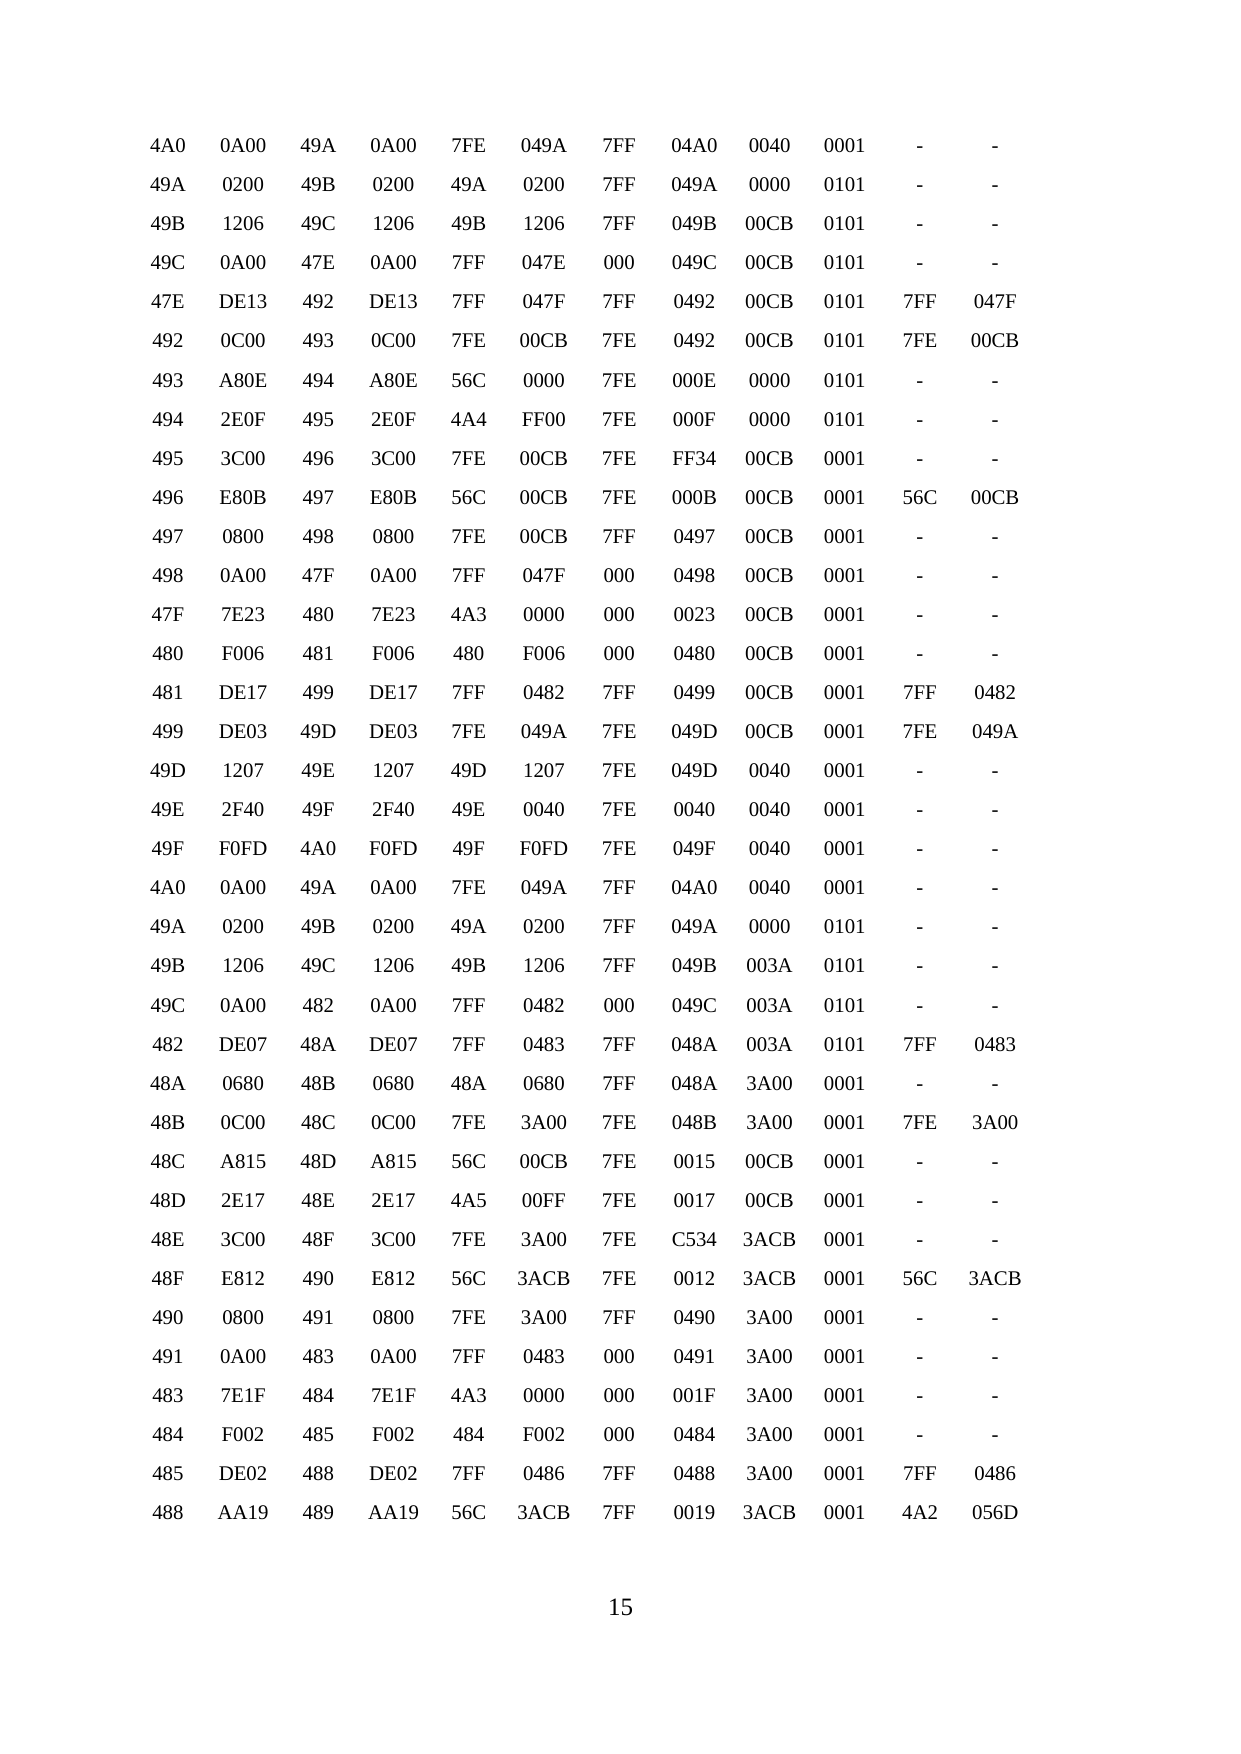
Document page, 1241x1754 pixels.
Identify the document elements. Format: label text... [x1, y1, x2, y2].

table_cell - [882, 758, 957, 797]
table_cell 00CB [732, 1188, 807, 1227]
table_cell 3A00 [732, 1461, 807, 1500]
table_cell 000 [581, 641, 656, 680]
table_cell 3A00 [506, 1110, 581, 1149]
table_cell 000 [581, 563, 656, 602]
table_cell 0A00 [356, 993, 431, 1032]
table_cell - [882, 875, 957, 914]
table_cell 7FF [581, 1305, 656, 1344]
table_cell DE02 [356, 1461, 431, 1500]
table_cell 049D [656, 719, 732, 758]
table_cell 0001 [807, 1422, 882, 1461]
table_cell 7FF [431, 289, 506, 328]
table_cell 003A [732, 1032, 807, 1071]
table_cell 048A [656, 1071, 732, 1110]
table_cell 0497 [656, 524, 732, 563]
table_cell 48C [130, 1149, 205, 1188]
table_cell 497 [280, 485, 356, 524]
table_cell 49A [431, 914, 506, 953]
table_cell 49F [431, 836, 506, 875]
table_cell 7FF [581, 914, 656, 953]
table_cell 4A2 [882, 1500, 957, 1539]
table_cell 7FF [581, 875, 656, 914]
table_cell 3A00 [732, 1383, 807, 1422]
table_cell 04A0 [656, 875, 732, 914]
table_cell 0000 [732, 914, 807, 953]
table_cell - [882, 1227, 957, 1266]
table_cell 49A [130, 172, 205, 211]
table_cell 0A00 [356, 1344, 431, 1383]
table_cell 56C [882, 1266, 957, 1305]
table_cell 0A00 [356, 563, 431, 602]
table_cell 0A00 [356, 133, 431, 172]
table_cell 1207 [506, 758, 581, 797]
table_cell 7FE [581, 1188, 656, 1227]
table_cell DE07 [205, 1032, 280, 1071]
table_cell 49C [130, 250, 205, 289]
table_cell F006 [205, 641, 280, 680]
table_cell 7FF [581, 1032, 656, 1071]
table_cell - [882, 1071, 957, 1110]
table_cell - [882, 836, 957, 875]
table_cell 1206 [506, 211, 581, 250]
table_cell 0023 [656, 602, 732, 641]
table_cell 47E [130, 289, 205, 328]
table_cell 00CB [732, 719, 807, 758]
table_cell 3ACB [506, 1500, 581, 1539]
table_cell 49E [130, 797, 205, 836]
table_cell 00CB [732, 485, 807, 524]
table_cell F002 [506, 1422, 581, 1461]
table_cell 7FE [431, 524, 506, 563]
table_cell 484 [431, 1422, 506, 1461]
table_cell 049C [656, 250, 732, 289]
table_cell 0680 [205, 1071, 280, 1110]
table_cell A80E [205, 368, 280, 407]
table_cell DE13 [205, 289, 280, 328]
table_cell 7FE [581, 485, 656, 524]
table_cell 0482 [506, 993, 581, 1032]
table_cell 3ACB [732, 1227, 807, 1266]
table_cell 56C [431, 1149, 506, 1188]
table_cell 49B [280, 172, 356, 211]
table_cell 7E1F [205, 1383, 280, 1422]
table_cell 000 [581, 250, 656, 289]
table_cell - [882, 250, 957, 289]
table_cell 480 [130, 641, 205, 680]
table_cell 495 [280, 407, 356, 446]
table_cell A80E [356, 368, 431, 407]
table_cell 0001 [807, 1305, 882, 1344]
table_cell 0001 [807, 758, 882, 797]
table_cell 0000 [732, 172, 807, 211]
table_cell 00CB [732, 329, 807, 367]
table_cell 7FE [581, 758, 656, 797]
table_cell 7FF [431, 993, 506, 1032]
table_cell 0A00 [205, 250, 280, 289]
table_cell 7FF [581, 211, 656, 250]
table_cell - [957, 1305, 1032, 1344]
table_cell - [957, 1383, 1032, 1422]
table_cell 0800 [356, 524, 431, 563]
table_cell 000 [581, 993, 656, 1032]
table_cell 49C [280, 954, 356, 992]
table_cell 00CB [732, 524, 807, 563]
table_cell F002 [205, 1422, 280, 1461]
table_cell 484 [130, 1422, 205, 1461]
table_cell 491 [280, 1305, 356, 1344]
table_cell 498 [130, 563, 205, 602]
table_cell 47F [130, 602, 205, 641]
table_cell 0A00 [205, 563, 280, 602]
table_cell 0800 [205, 1305, 280, 1344]
table_cell - [957, 836, 1032, 875]
table_cell 4A5 [431, 1188, 506, 1227]
table_cell 7FF [882, 680, 957, 719]
table_cell 7FF [882, 289, 957, 328]
table_cell 003A [732, 954, 807, 992]
table_cell 7FE [431, 875, 506, 914]
table_cell 0800 [205, 524, 280, 563]
table_cell 00CB [732, 289, 807, 328]
table_cell 0101 [807, 914, 882, 953]
table_cell 7FF [581, 1071, 656, 1110]
table_cell 0A00 [356, 875, 431, 914]
table_cell 7FE [431, 133, 506, 172]
table_cell 48A [130, 1071, 205, 1110]
table_cell 0001 [807, 1383, 882, 1422]
table_cell 7FE [581, 836, 656, 875]
table_cell 049A [957, 719, 1032, 758]
table_cell DE13 [356, 289, 431, 328]
table_cell 49A [280, 133, 356, 172]
table_cell 0001 [807, 1149, 882, 1188]
table_cell 494 [280, 368, 356, 407]
table_cell - [882, 954, 957, 992]
table_cell 001F [656, 1383, 732, 1422]
table_cell 56C [431, 1266, 506, 1305]
table_cell 485 [280, 1422, 356, 1461]
table_cell 49A [280, 875, 356, 914]
table_cell 7FE [581, 1266, 656, 1305]
table_cell 4A0 [280, 836, 356, 875]
table_cell 000 [581, 602, 656, 641]
table_cell 49E [431, 797, 506, 836]
table_cell 0000 [506, 368, 581, 407]
table_cell 049A [656, 914, 732, 953]
table_cell 0101 [807, 289, 882, 328]
table_cell 49B [280, 914, 356, 953]
table_cell - [882, 211, 957, 250]
table_cell 0101 [807, 329, 882, 367]
table_cell F002 [356, 1422, 431, 1461]
table_cell - [882, 407, 957, 446]
table_cell DE03 [205, 719, 280, 758]
table_cell 0482 [957, 680, 1032, 719]
table_cell 0000 [732, 407, 807, 446]
table_cell 1206 [205, 954, 280, 992]
table_cell - [957, 563, 1032, 602]
table_cell 0200 [506, 172, 581, 211]
table_cell 056D [957, 1500, 1032, 1539]
table_cell 48D [130, 1188, 205, 1227]
table_cell 047E [506, 250, 581, 289]
table_cell 7FE [581, 446, 656, 485]
table_cell 1206 [356, 954, 431, 992]
table_cell 48E [130, 1227, 205, 1266]
table_cell DE17 [356, 680, 431, 719]
table_cell 00CB [732, 1149, 807, 1188]
table_cell 0012 [656, 1266, 732, 1305]
table_cell 7FF [581, 1461, 656, 1500]
table_cell 7FF [581, 1500, 656, 1539]
table_cell 049A [506, 875, 581, 914]
table_cell 47E [280, 250, 356, 289]
table_cell 492 [280, 289, 356, 328]
table_cell 49A [130, 914, 205, 953]
table_cell 49B [130, 211, 205, 250]
table_cell 7FF [431, 563, 506, 602]
table_cell 49B [431, 211, 506, 250]
table_cell 0101 [807, 250, 882, 289]
table_cell 00CB [957, 485, 1032, 524]
table_cell F0FD [356, 836, 431, 875]
table_cell 489 [280, 1500, 356, 1539]
table_cell 7FF [882, 1461, 957, 1500]
table_cell 0019 [656, 1500, 732, 1539]
table_cell - [957, 368, 1032, 407]
table_cell 491 [130, 1344, 205, 1383]
table_cell 0490 [656, 1305, 732, 1344]
table_cell 483 [130, 1383, 205, 1422]
table_cell - [882, 1344, 957, 1383]
table_cell - [957, 993, 1032, 1032]
table_cell 495 [130, 446, 205, 485]
table_cell 1207 [356, 758, 431, 797]
table_cell 0000 [506, 1383, 581, 1422]
table_cell 2E0F [356, 407, 431, 446]
table_cell 484 [280, 1383, 356, 1422]
table_cell 0498 [656, 563, 732, 602]
table_cell - [957, 641, 1032, 680]
table_cell 7FF [431, 1461, 506, 1500]
table_cell 0001 [807, 641, 882, 680]
table_cell - [882, 446, 957, 485]
table_cell - [882, 602, 957, 641]
table_cell 7FE [882, 1110, 957, 1149]
table_cell - [882, 1422, 957, 1461]
table_cell 0680 [356, 1071, 431, 1110]
table_cell - [957, 797, 1032, 836]
table_cell 7E23 [205, 602, 280, 641]
table_cell 0001 [807, 446, 882, 485]
table_cell 0040 [506, 797, 581, 836]
table_cell 3C00 [356, 446, 431, 485]
table_cell 2E17 [356, 1188, 431, 1227]
table_cell 00CB [732, 250, 807, 289]
table_cell 482 [130, 1032, 205, 1071]
table_cell 7FE [431, 1227, 506, 1266]
table_cell 0200 [356, 914, 431, 953]
table_cell 493 [130, 368, 205, 407]
table_cell 0C00 [205, 1110, 280, 1149]
table_cell 0480 [656, 641, 732, 680]
table_cell 00CB [732, 446, 807, 485]
table_cell 047F [957, 289, 1032, 328]
table_cell 0484 [656, 1422, 732, 1461]
table_cell 3A00 [732, 1422, 807, 1461]
table_cell 049A [656, 172, 732, 211]
table_cell 0101 [807, 368, 882, 407]
table_cell 7E23 [356, 602, 431, 641]
table_cell - [957, 407, 1032, 446]
table_cell 0001 [807, 875, 882, 914]
table_cell FF00 [506, 407, 581, 446]
table_cell 049A [506, 719, 581, 758]
table_cell 7FE [431, 1305, 506, 1344]
table_cell 7FE [882, 719, 957, 758]
table_cell 494 [130, 407, 205, 446]
table_cell 48D [280, 1149, 356, 1188]
table_cell 0488 [656, 1461, 732, 1500]
table_cell 482 [280, 993, 356, 1032]
table_cell 7FF [581, 172, 656, 211]
table_cell 492 [130, 329, 205, 367]
table_cell 49B [431, 954, 506, 992]
table_cell 00CB [732, 641, 807, 680]
table_cell 0001 [807, 1344, 882, 1383]
table_cell 00CB [506, 1149, 581, 1188]
table_cell - [957, 1188, 1032, 1227]
table_cell 0015 [656, 1149, 732, 1188]
table_cell 0001 [807, 719, 882, 758]
table_cell 2F40 [205, 797, 280, 836]
table_cell 49C [130, 993, 205, 1032]
table_cell 7FF [581, 524, 656, 563]
table_cell - [957, 1422, 1032, 1461]
table_cell 0A00 [205, 993, 280, 1032]
table_cell E80B [205, 485, 280, 524]
table_cell 56C [431, 368, 506, 407]
table_cell 0A00 [356, 250, 431, 289]
table_cell - [882, 1383, 957, 1422]
table_cell 4A3 [431, 602, 506, 641]
table_cell - [882, 993, 957, 1032]
table_cell 499 [130, 719, 205, 758]
table_cell 0A00 [205, 875, 280, 914]
table_cell DE03 [356, 719, 431, 758]
table_cell 48E [280, 1188, 356, 1227]
table_cell - [957, 211, 1032, 250]
table_cell 49D [130, 758, 205, 797]
table_cell 0040 [656, 797, 732, 836]
table_cell 7FE [581, 329, 656, 367]
table_cell 7FE [581, 719, 656, 758]
table_cell F006 [356, 641, 431, 680]
table_cell 0017 [656, 1188, 732, 1227]
table_cell 00CB [732, 680, 807, 719]
table_cell 7FF [581, 680, 656, 719]
table_cell 0001 [807, 680, 882, 719]
table_cell 3A00 [957, 1110, 1032, 1149]
table_cell - [957, 602, 1032, 641]
table_cell 498 [280, 524, 356, 563]
table_cell A815 [356, 1149, 431, 1188]
table_cell 3C00 [205, 446, 280, 485]
table_cell 48F [280, 1227, 356, 1266]
table_cell 2E0F [205, 407, 280, 446]
table_cell 0800 [356, 1305, 431, 1344]
table_cell 0000 [506, 602, 581, 641]
table_cell - [957, 446, 1032, 485]
table_cell 4A0 [130, 875, 205, 914]
table_cell 49A [431, 172, 506, 211]
table_cell 00FF [506, 1188, 581, 1227]
table_cell 48A [280, 1032, 356, 1071]
table_cell 497 [130, 524, 205, 563]
table_cell 0200 [506, 914, 581, 953]
table_cell 481 [130, 680, 205, 719]
table_cell 0001 [807, 797, 882, 836]
table_cell 0492 [656, 289, 732, 328]
table_cell 48B [130, 1110, 205, 1149]
table_cell - [957, 1071, 1032, 1110]
table_cell - [882, 133, 957, 172]
table_cell 0001 [807, 1188, 882, 1227]
table_cell 1206 [205, 211, 280, 250]
table_cell 049B [656, 211, 732, 250]
table_cell 0483 [506, 1344, 581, 1383]
table_cell 493 [280, 329, 356, 367]
table_cell DE17 [205, 680, 280, 719]
table_cell 7FE [581, 407, 656, 446]
table_cell 1207 [205, 758, 280, 797]
table_cell 0101 [807, 407, 882, 446]
table_cell 0482 [506, 680, 581, 719]
table_cell 3ACB [732, 1500, 807, 1539]
table_cell 3C00 [356, 1227, 431, 1266]
table_cell 00CB [506, 485, 581, 524]
table_cell 0483 [506, 1032, 581, 1071]
table_cell 000E [656, 368, 732, 407]
table_cell 0040 [732, 797, 807, 836]
table_cell 000 [581, 1344, 656, 1383]
table_cell 481 [280, 641, 356, 680]
table_cell 3A00 [506, 1305, 581, 1344]
table_cell 0001 [807, 1266, 882, 1305]
table_cell 3A00 [732, 1110, 807, 1149]
table_cell - [957, 1149, 1032, 1188]
table_cell 0C00 [356, 329, 431, 367]
table_cell 0483 [957, 1032, 1032, 1071]
table_cell 04A0 [656, 133, 732, 172]
table_cell - [957, 1227, 1032, 1266]
table_cell 000B [656, 485, 732, 524]
table_cell - [882, 524, 957, 563]
table_cell 49D [280, 719, 356, 758]
table_cell 049B [656, 954, 732, 992]
table_cell 00CB [506, 446, 581, 485]
table_cell 490 [130, 1305, 205, 1344]
table_cell 7FE [431, 329, 506, 367]
table_cell - [882, 563, 957, 602]
table_cell 000 [581, 1383, 656, 1422]
table_cell 0001 [807, 1071, 882, 1110]
table_cell - [957, 524, 1032, 563]
table_cell 0040 [732, 133, 807, 172]
table_cell 7FE [431, 719, 506, 758]
table_cell - [882, 1149, 957, 1188]
table_cell 7FF [581, 954, 656, 992]
table_cell 0001 [807, 133, 882, 172]
table_cell - [882, 1305, 957, 1344]
table_cell 0492 [656, 329, 732, 367]
table_cell 7FE [431, 446, 506, 485]
table_cell 0040 [732, 875, 807, 914]
table_cell 0101 [807, 954, 882, 992]
table_cell - [957, 1344, 1032, 1383]
table_cell 496 [130, 485, 205, 524]
table_cell 7FE [581, 797, 656, 836]
table_cell 49F [130, 836, 205, 875]
table_cell 7FF [431, 1344, 506, 1383]
table_cell AA19 [356, 1500, 431, 1539]
table_cell 48C [280, 1110, 356, 1149]
table_cell 490 [280, 1266, 356, 1305]
table_cell 000F [656, 407, 732, 446]
table_cell E812 [205, 1266, 280, 1305]
table_cell 0200 [205, 914, 280, 953]
table_cell 048A [656, 1032, 732, 1071]
table_cell DE07 [356, 1032, 431, 1071]
table_cell 00CB [732, 602, 807, 641]
table_cell 049C [656, 993, 732, 1032]
table_cell 7FE [431, 1110, 506, 1149]
table_cell 0001 [807, 1461, 882, 1500]
table_cell 3A00 [732, 1071, 807, 1110]
table_cell 7FF [581, 289, 656, 328]
table_cell 2E17 [205, 1188, 280, 1227]
table_cell 483 [280, 1344, 356, 1383]
table_cell 0000 [732, 368, 807, 407]
table_cell 0101 [807, 1032, 882, 1071]
table_cell 0486 [506, 1461, 581, 1500]
table_cell 7FE [581, 1110, 656, 1149]
table_cell 48B [280, 1071, 356, 1110]
table_cell 3A00 [732, 1344, 807, 1383]
table_cell 49C [280, 211, 356, 250]
table_cell - [957, 758, 1032, 797]
table_cell 56C [431, 485, 506, 524]
table_cell 4A3 [431, 1383, 506, 1422]
table_cell FF34 [656, 446, 732, 485]
table_cell 56C [431, 1500, 506, 1539]
table_cell 0001 [807, 1500, 882, 1539]
table_cell 480 [431, 641, 506, 680]
table_cell F0FD [506, 836, 581, 875]
table_cell 0A00 [205, 133, 280, 172]
table_cell 0001 [807, 836, 882, 875]
table_cell 0001 [807, 1110, 882, 1149]
table_cell 3A00 [732, 1305, 807, 1344]
table_cell 049D [656, 758, 732, 797]
table_cell 3ACB [732, 1266, 807, 1305]
table_cell 00CB [732, 211, 807, 250]
table_cell 3ACB [506, 1266, 581, 1305]
table_cell F0FD [205, 836, 280, 875]
table_cell 49F [280, 797, 356, 836]
table_cell F006 [506, 641, 581, 680]
table_cell E812 [356, 1266, 431, 1305]
table_cell 0001 [807, 485, 882, 524]
table_cell 1206 [506, 954, 581, 992]
table_cell 49B [130, 954, 205, 992]
table_cell 480 [280, 602, 356, 641]
table_cell 049A [506, 133, 581, 172]
table_cell 7FF [431, 250, 506, 289]
table_cell 048B [656, 1110, 732, 1149]
table_cell 0491 [656, 1344, 732, 1383]
table_cell 496 [280, 446, 356, 485]
table_cell 7FE [882, 329, 957, 367]
table_cell 0101 [807, 993, 882, 1032]
table_cell 0040 [732, 836, 807, 875]
table_cell 0001 [807, 1227, 882, 1266]
table_cell DE02 [205, 1461, 280, 1500]
table_cell 00CB [506, 329, 581, 367]
table_cell A815 [205, 1149, 280, 1188]
table_cell E80B [356, 485, 431, 524]
table_cell 7FF [882, 1032, 957, 1071]
table_cell 3ACB [957, 1266, 1032, 1305]
table_cell - [882, 1188, 957, 1227]
table_cell AA19 [205, 1500, 280, 1539]
table_cell 000 [581, 1422, 656, 1461]
table_cell 7FE [581, 1227, 656, 1266]
table_cell 7FE [581, 1149, 656, 1188]
table_cell 0A00 [205, 1344, 280, 1383]
table_cell 0499 [656, 680, 732, 719]
table_cell 7FF [431, 680, 506, 719]
table_cell - [882, 172, 957, 211]
table_cell - [882, 797, 957, 836]
table_cell 0040 [732, 758, 807, 797]
table_cell 56C [882, 485, 957, 524]
table_cell 7FF [581, 133, 656, 172]
table_cell 49D [431, 758, 506, 797]
table_cell 1206 [356, 211, 431, 250]
table_cell 488 [280, 1461, 356, 1500]
table_cell 0001 [807, 602, 882, 641]
table_cell C534 [656, 1227, 732, 1266]
table_cell 0200 [205, 172, 280, 211]
table_cell 0001 [807, 524, 882, 563]
table_cell 0486 [957, 1461, 1032, 1500]
table_cell 3A00 [506, 1227, 581, 1266]
table_cell 47F [280, 563, 356, 602]
table_cell - [957, 172, 1032, 211]
table_cell 4A0 [130, 133, 205, 172]
table_cell 48F [130, 1266, 205, 1305]
table_cell 0200 [356, 172, 431, 211]
table_cell 488 [130, 1500, 205, 1539]
table_cell 7FE [581, 368, 656, 407]
table_cell 047F [506, 563, 581, 602]
table_cell 49E [280, 758, 356, 797]
table_cell 00CB [506, 524, 581, 563]
table_cell 0001 [807, 563, 882, 602]
table_cell 0101 [807, 211, 882, 250]
table_cell - [882, 641, 957, 680]
table_cell - [882, 914, 957, 953]
table_cell 7FF [431, 1032, 506, 1071]
table_cell 0C00 [205, 329, 280, 367]
table_cell 003A [732, 993, 807, 1032]
table_cell - [957, 914, 1032, 953]
table_cell 0101 [807, 172, 882, 211]
table_cell 3C00 [205, 1227, 280, 1266]
table_cell - [957, 875, 1032, 914]
table_cell - [957, 133, 1032, 172]
table_cell 0C00 [356, 1110, 431, 1149]
table_cell 2F40 [356, 797, 431, 836]
table_cell - [882, 368, 957, 407]
table_cell 485 [130, 1461, 205, 1500]
table_cell - [957, 250, 1032, 289]
table_cell 4A4 [431, 407, 506, 446]
table_cell 049F [656, 836, 732, 875]
table_cell 499 [280, 680, 356, 719]
table_cell 48A [431, 1071, 506, 1110]
table_cell 00CB [732, 563, 807, 602]
table_cell 7E1F [356, 1383, 431, 1422]
table_cell - [957, 954, 1032, 992]
table_cell 0680 [506, 1071, 581, 1110]
table_cell 047F [506, 289, 581, 328]
table_cell 00CB [957, 329, 1032, 367]
